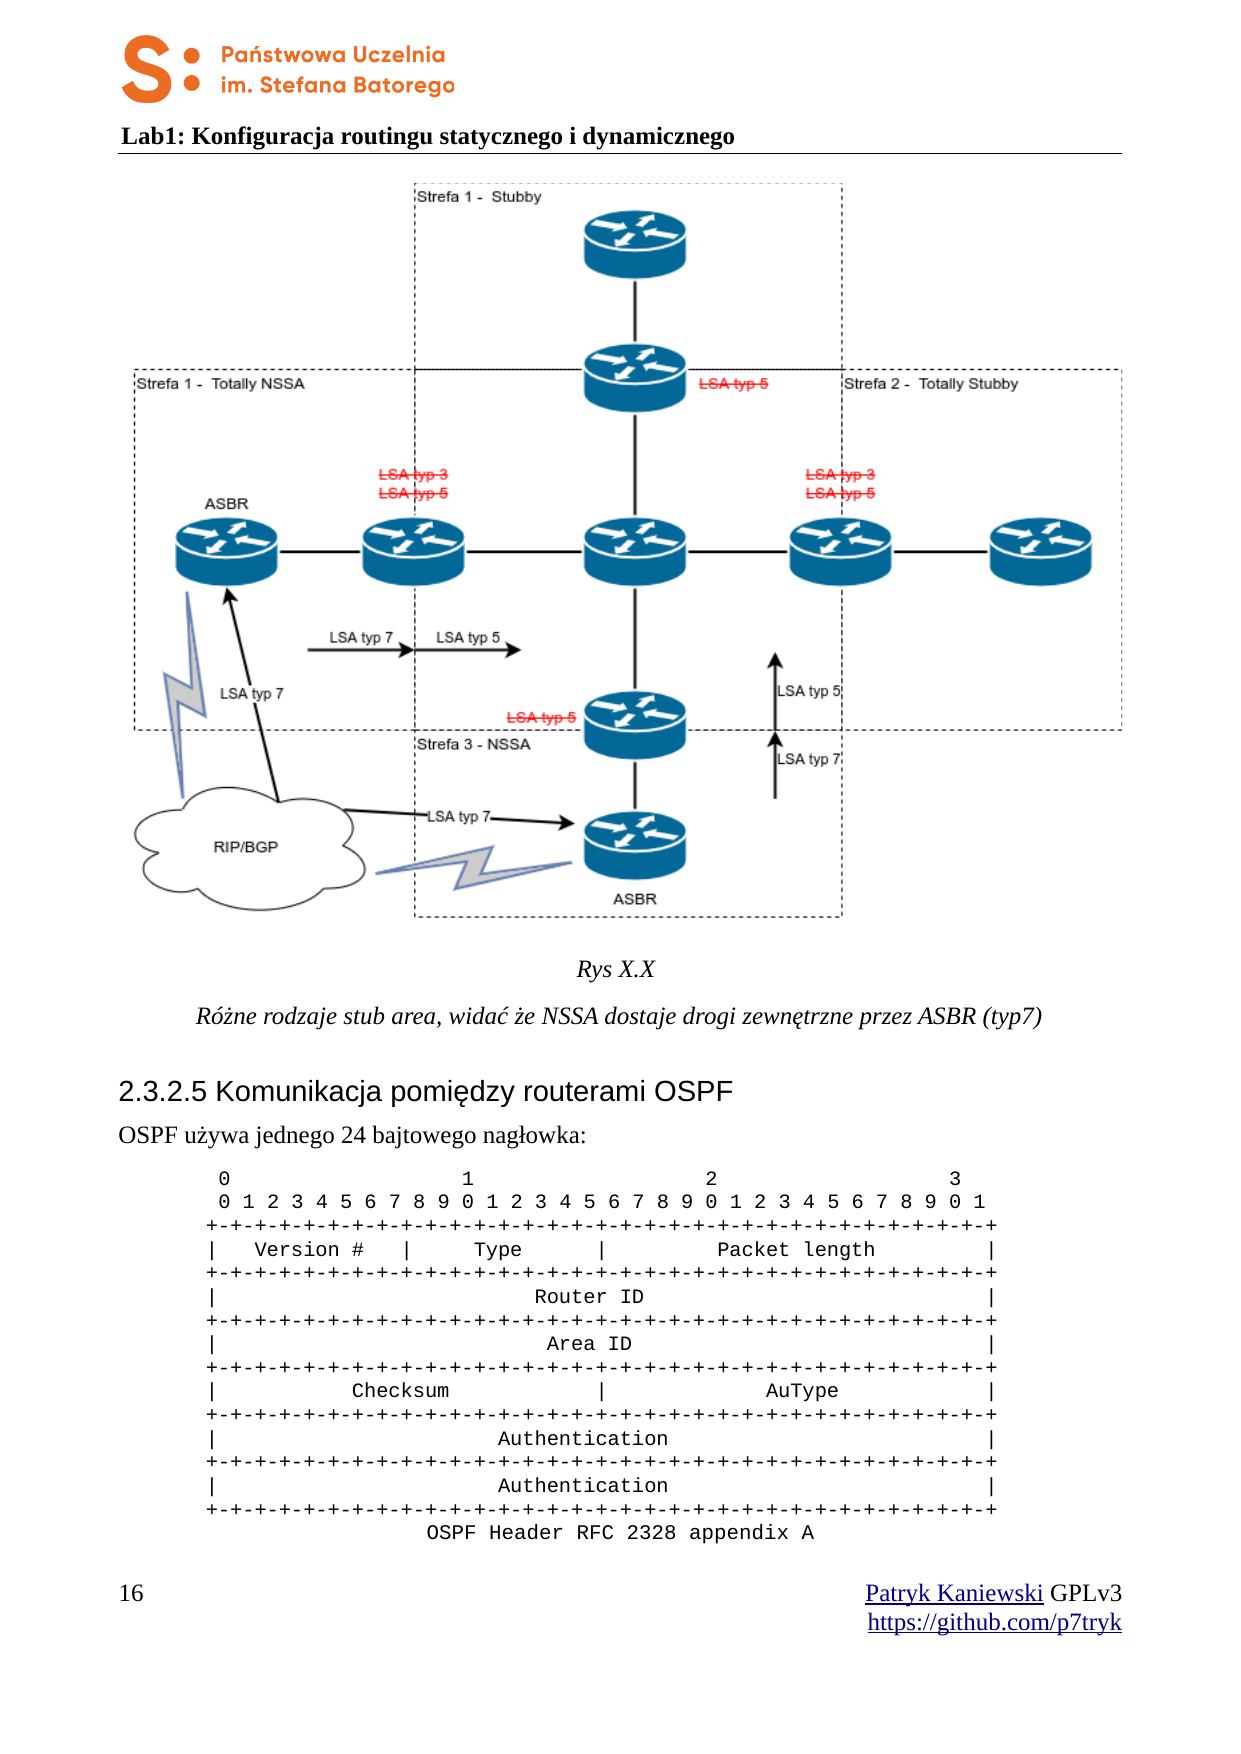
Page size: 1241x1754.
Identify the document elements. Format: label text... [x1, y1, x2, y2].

text OSPF Header RFC 2328 appendix A [118, 1522, 1122, 1546]
text | Version # | Type | Packet length | [118, 1239, 1122, 1262]
text | Checksum | AuType | [118, 1381, 1122, 1404]
text Rys X.X [118, 950, 1122, 983]
picture [118, 183, 1123, 950]
text +-+-+-+-+-+-+-+-+-+-+-+-+-+-+-+-+-+-+-+-+-+-+-+-+-+-+-+-+-+-+-+-+ [118, 1499, 1122, 1522]
text | Router ID | [118, 1286, 1122, 1309]
text +-+-+-+-+-+-+-+-+-+-+-+-+-+-+-+-+-+-+-+-+-+-+-+-+-+-+-+-+-+-+-+-+ [118, 1451, 1122, 1475]
text 0 1 2 3 4 5 6 7 8 9 0 1 2 3 4 5 6 7 8 9 0 1 2 3 4 5 6 7 8 9 0 1 [118, 1191, 1122, 1215]
text | Authentication | [118, 1428, 1122, 1451]
text +-+-+-+-+-+-+-+-+-+-+-+-+-+-+-+-+-+-+-+-+-+-+-+-+-+-+-+-+-+-+-+-+ [118, 1215, 1122, 1239]
text Różne rodzaje stub area, widać że NSSA dostaje drogi zewnętrzne przez ASBR (typ7) [118, 1001, 1122, 1030]
picture [121, 35, 455, 103]
subtitle 2.3.2.5 Komunikacja pomiędzy routerami OSPF [118, 1074, 1122, 1108]
text | Area ID | [118, 1333, 1122, 1357]
text +-+-+-+-+-+-+-+-+-+-+-+-+-+-+-+-+-+-+-+-+-+-+-+-+-+-+-+-+-+-+-+-+ [118, 1309, 1122, 1333]
text 0 1 2 3 [118, 1168, 1122, 1191]
text | Authentication | [118, 1475, 1122, 1499]
text OSPF używa jednego 24 bajtowego nagłowka: [118, 1120, 1122, 1149]
text +-+-+-+-+-+-+-+-+-+-+-+-+-+-+-+-+-+-+-+-+-+-+-+-+-+-+-+-+-+-+-+-+ [118, 1262, 1122, 1286]
text +-+-+-+-+-+-+-+-+-+-+-+-+-+-+-+-+-+-+-+-+-+-+-+-+-+-+-+-+-+-+-+-+ [118, 1404, 1122, 1428]
text +-+-+-+-+-+-+-+-+-+-+-+-+-+-+-+-+-+-+-+-+-+-+-+-+-+-+-+-+-+-+-+-+ [118, 1357, 1122, 1381]
